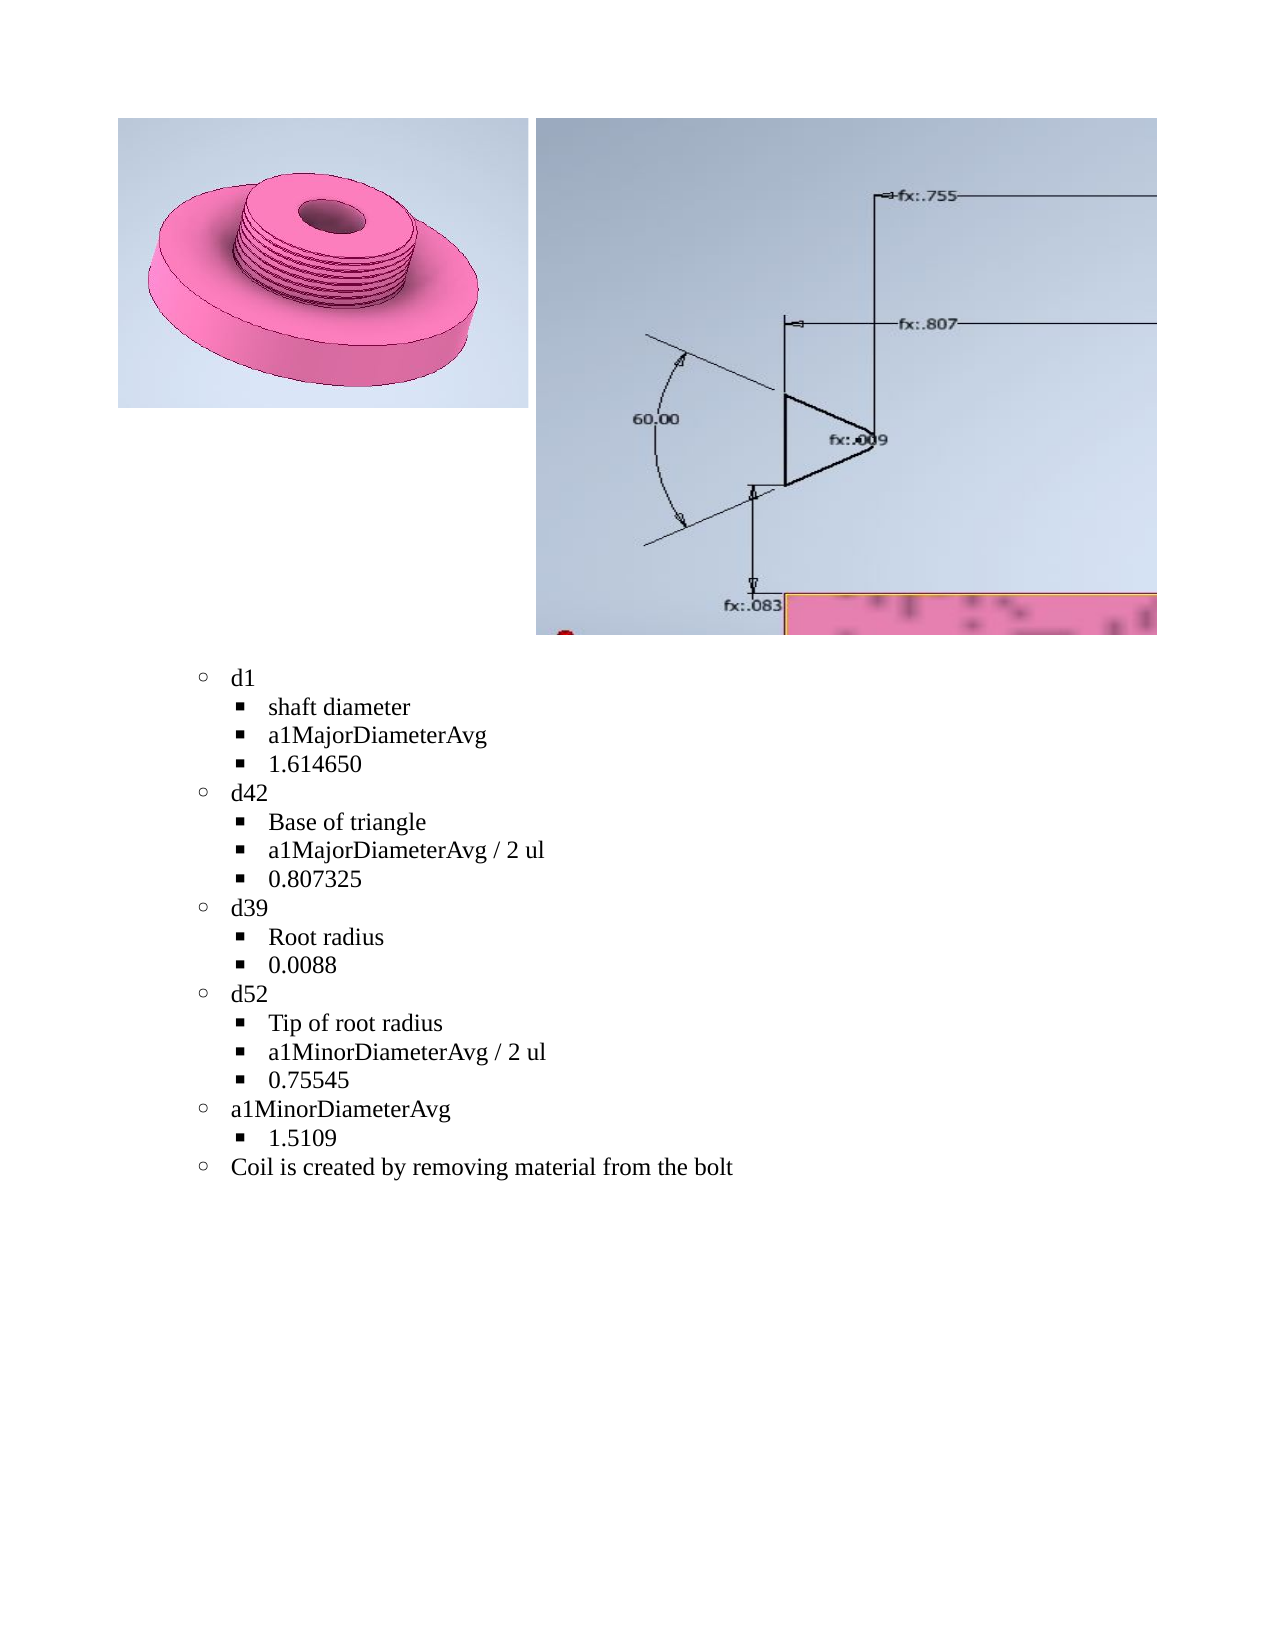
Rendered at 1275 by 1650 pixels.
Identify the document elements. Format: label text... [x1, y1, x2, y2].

list a1MajorDiameterAvg [231, 720, 1157, 749]
list a1MinorDiameterAvg [193, 1094, 1157, 1123]
list 1.614650 [231, 749, 1157, 778]
list Base of triangle [231, 807, 1157, 835]
list a1MajorDiameterAvg / 2 ul [231, 835, 1157, 864]
list Tip of root radius [231, 1008, 1157, 1037]
picture [118, 118, 529, 408]
list d1 [193, 663, 1157, 692]
list d42 [193, 778, 1157, 807]
list 0.75545 [231, 1065, 1157, 1094]
list Coil is created by removing material from the bolt [193, 1152, 1157, 1180]
list shaft diameter [231, 692, 1157, 720]
list 1.5109 [231, 1123, 1157, 1152]
list 0.0088 [231, 950, 1157, 979]
picture [536, 118, 1157, 635]
list Root radius [231, 922, 1157, 950]
list 0.807325 [231, 864, 1157, 893]
list a1MinorDiameterAvg / 2 ul [231, 1037, 1157, 1065]
list d52 [193, 979, 1157, 1008]
list d39 [193, 893, 1157, 922]
